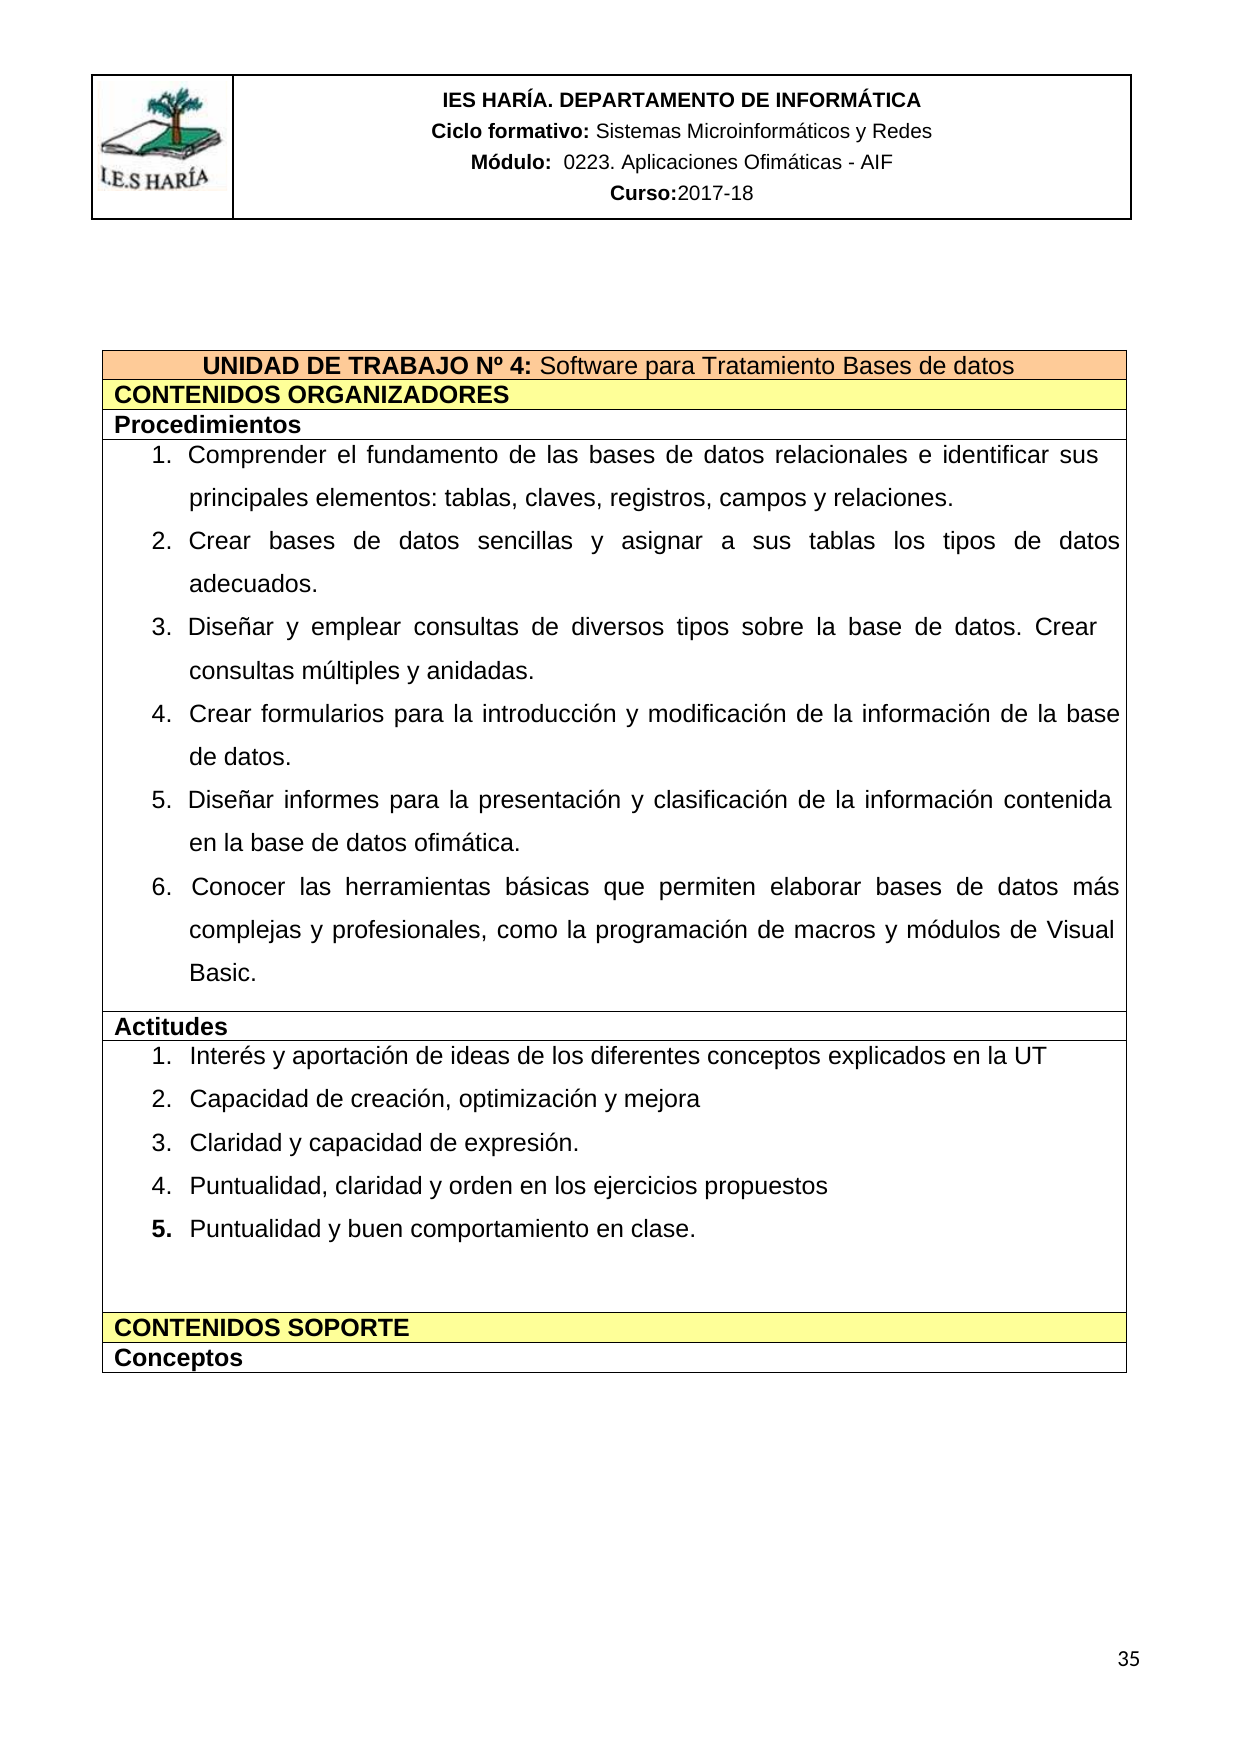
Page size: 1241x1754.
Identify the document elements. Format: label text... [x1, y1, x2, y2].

table_cell 1. Interés y aportación de ideas de los diferentes conceptos explicados en la UT 2. Capacidad de creación, optimización y mejora 3. Claridad y capacidad de expresión. 4. Puntualidad, claridad y orden en los ejercicios propuestos 5. Puntualidad y buen comportamiento en clase. [103, 1041, 1126, 1312]
table_cell Actitudes [103, 1012, 1126, 1040]
table_cell 1. Comprender el fundamento de las bases de datos relacionales e identificar sus principales elementos: tablas, claves, registros, campos y relaciones. 2. Crear bases de datos sencillas y asignar a sus tablas los tipos de datos adecuados. 3. Diseñar y emplear consultas de diversos tipos sobre la base de datos. Crear consultas múltiples y anidadas. 4. Crear formularios para la introducción y modificación de la información de la base de datos. 5. Diseñar informes para la presentación y clasificación de la información contenida en la base de datos ofimática. 6. Conocer las herramientas básicas que permiten elaborar bases de datos más complejas y profesionales, como la programación de macros y módulos de Visual Basic. [103, 440, 1126, 1011]
table_cell CONTENIDOS SOPORTE [103, 1313, 1126, 1342]
picture [97, 81, 228, 191]
table_cell Conceptos [103, 1343, 1126, 1372]
table_cell CONTENIDOS ORGANIZADORES [103, 380, 1126, 409]
table_header UNIDAD DE TRABAJO Nº 4: Software para Tratamiento Bases de datos [103, 351, 1126, 379]
table_cell Procedimientos [103, 410, 1126, 439]
